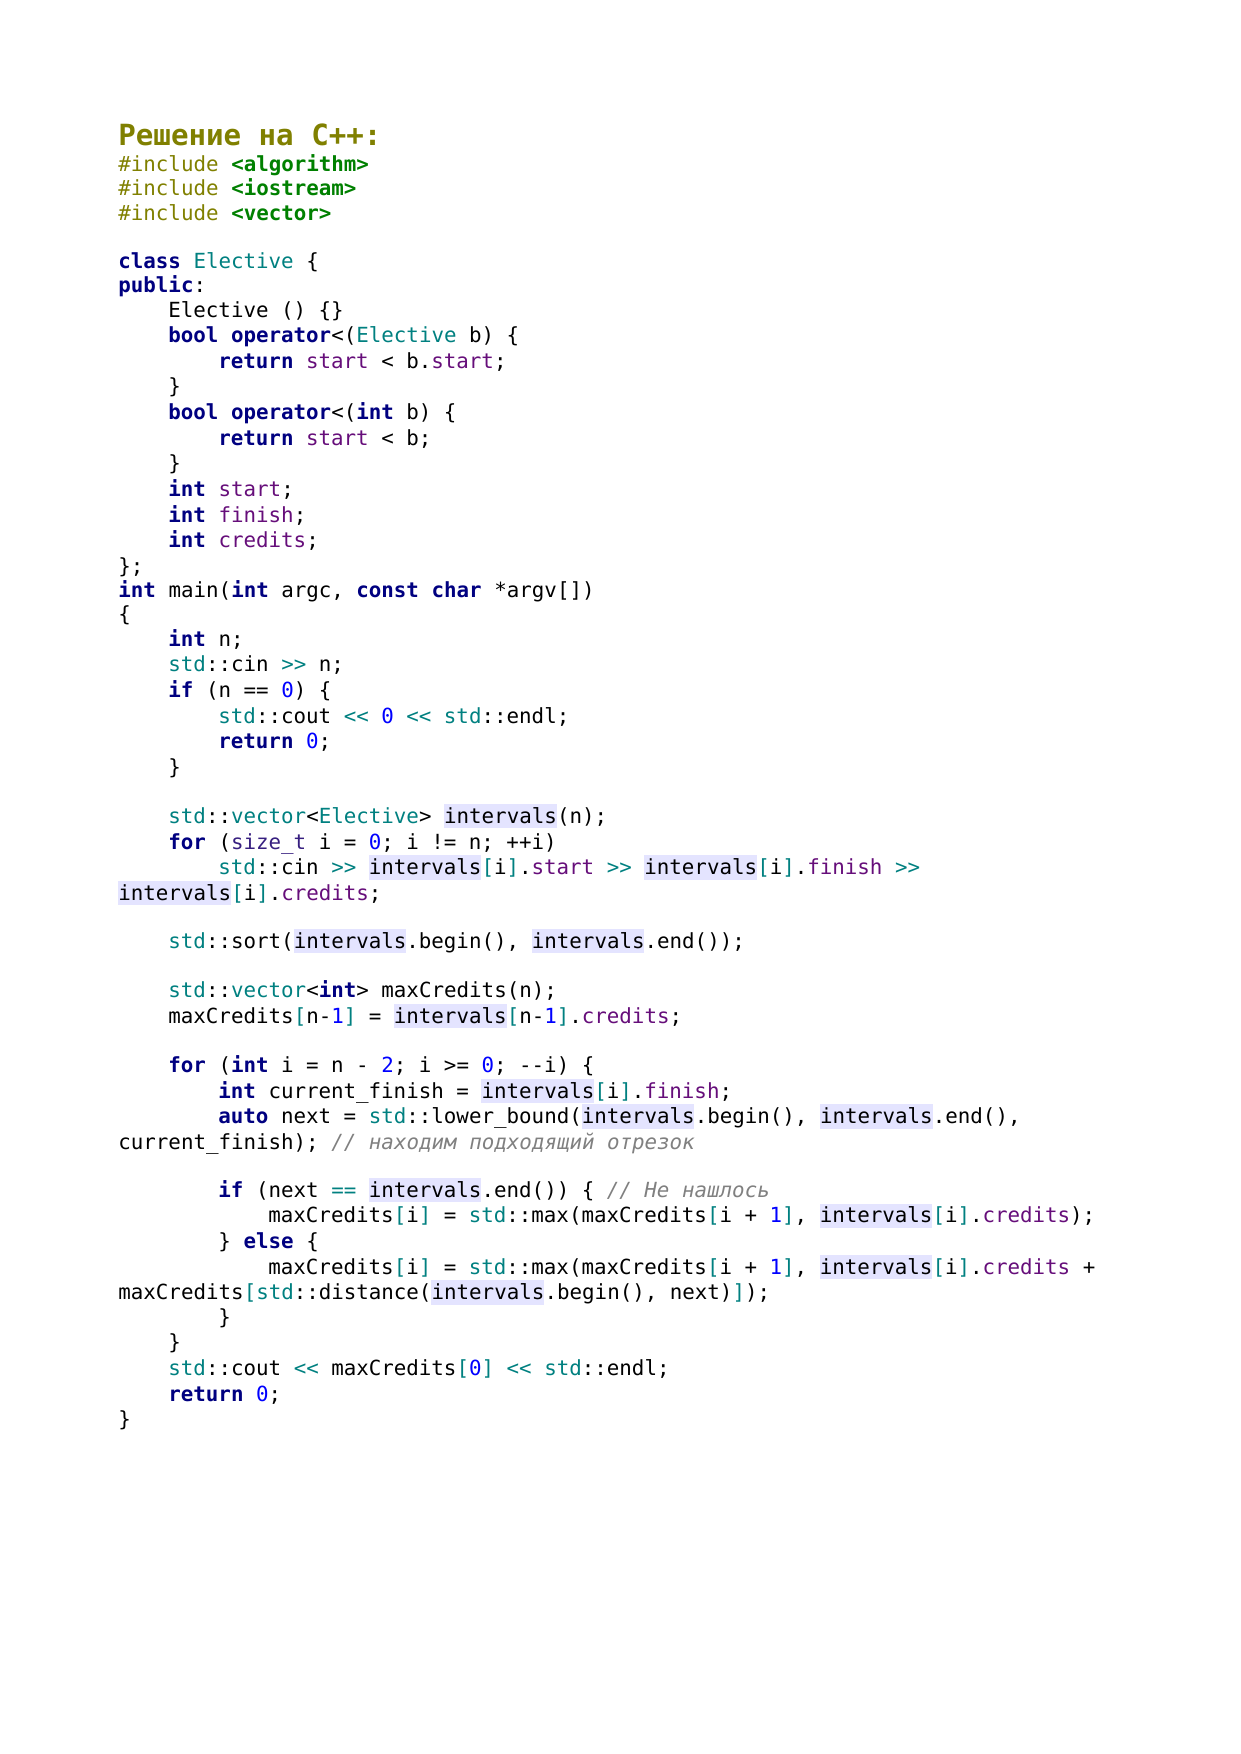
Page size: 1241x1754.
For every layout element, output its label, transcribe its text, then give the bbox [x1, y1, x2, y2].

text maxCredits[i] = std::max(maxCredits[i + 1], intervals[i].credits + maxCredits[std::distance(intervals.begin(), next)]); [118, 1255, 1122, 1305]
text #include <algorithm> [118, 152, 1122, 176]
text public: [118, 273, 1122, 298]
text std::sort(intervals.begin(), intervals.end()); [118, 929, 1122, 954]
text } [118, 1305, 1122, 1330]
text std::cout << 0 << std::endl; [118, 704, 1122, 729]
text int finish; [118, 503, 1122, 528]
text #include <vector> [118, 201, 1122, 225]
text return start < b.start; [118, 349, 1122, 374]
text } [118, 755, 1122, 781]
text std::vector<int> maxCredits(n); [118, 978, 1122, 1004]
text class Elective { [118, 249, 1122, 273]
text return 0; [118, 1382, 1122, 1407]
text if (next == intervals.end()) { // Не нашлось [118, 1178, 1122, 1203]
text for (int i = n - 2; i >= 0; --i) { [118, 1053, 1122, 1079]
text { [118, 602, 1122, 627]
text if (n == 0) { [118, 678, 1122, 704]
text int credits; [118, 528, 1122, 554]
text maxCredits[i] = std::max(maxCredits[i + 1], intervals[i].credits); [118, 1203, 1122, 1229]
text int start; [118, 477, 1122, 503]
text } [118, 1407, 1122, 1431]
text std::vector<Elective> intervals(n); [118, 804, 1122, 830]
text int current_finish = intervals[i].finish; [118, 1079, 1122, 1104]
text } [118, 1330, 1122, 1356]
text std::cin >> intervals[i].start >> intervals[i].finish >> intervals[i].credits; [118, 855, 1122, 905]
text } else { [118, 1229, 1122, 1255]
text bool operator<(int b) { [118, 400, 1122, 426]
text #include <iostream> [118, 176, 1122, 201]
text } [118, 451, 1122, 477]
text int n; [118, 627, 1122, 652]
text auto next = std::lower_bound(intervals.begin(), intervals.end(), current_finish); // находим подходящий отрезок [118, 1104, 1122, 1154]
text maxCredits[n-1] = intervals[n-1].credits; [118, 1004, 1122, 1029]
text std::cout << maxCredits[0] << std::endl; [118, 1356, 1122, 1382]
text bool operator<(Elective b) { [118, 323, 1122, 349]
text for (size_t i = 0; i != n; ++i) [118, 830, 1122, 855]
text }; [118, 554, 1122, 578]
text int main(int argc, const char *argv[]) [118, 578, 1122, 602]
text } [118, 374, 1122, 400]
text return start < b; [118, 426, 1122, 451]
text return 0; [118, 729, 1122, 755]
text Решение на С++: [118, 118, 1122, 152]
text Elective () {} [118, 298, 1122, 323]
text std::cin >> n; [118, 652, 1122, 678]
